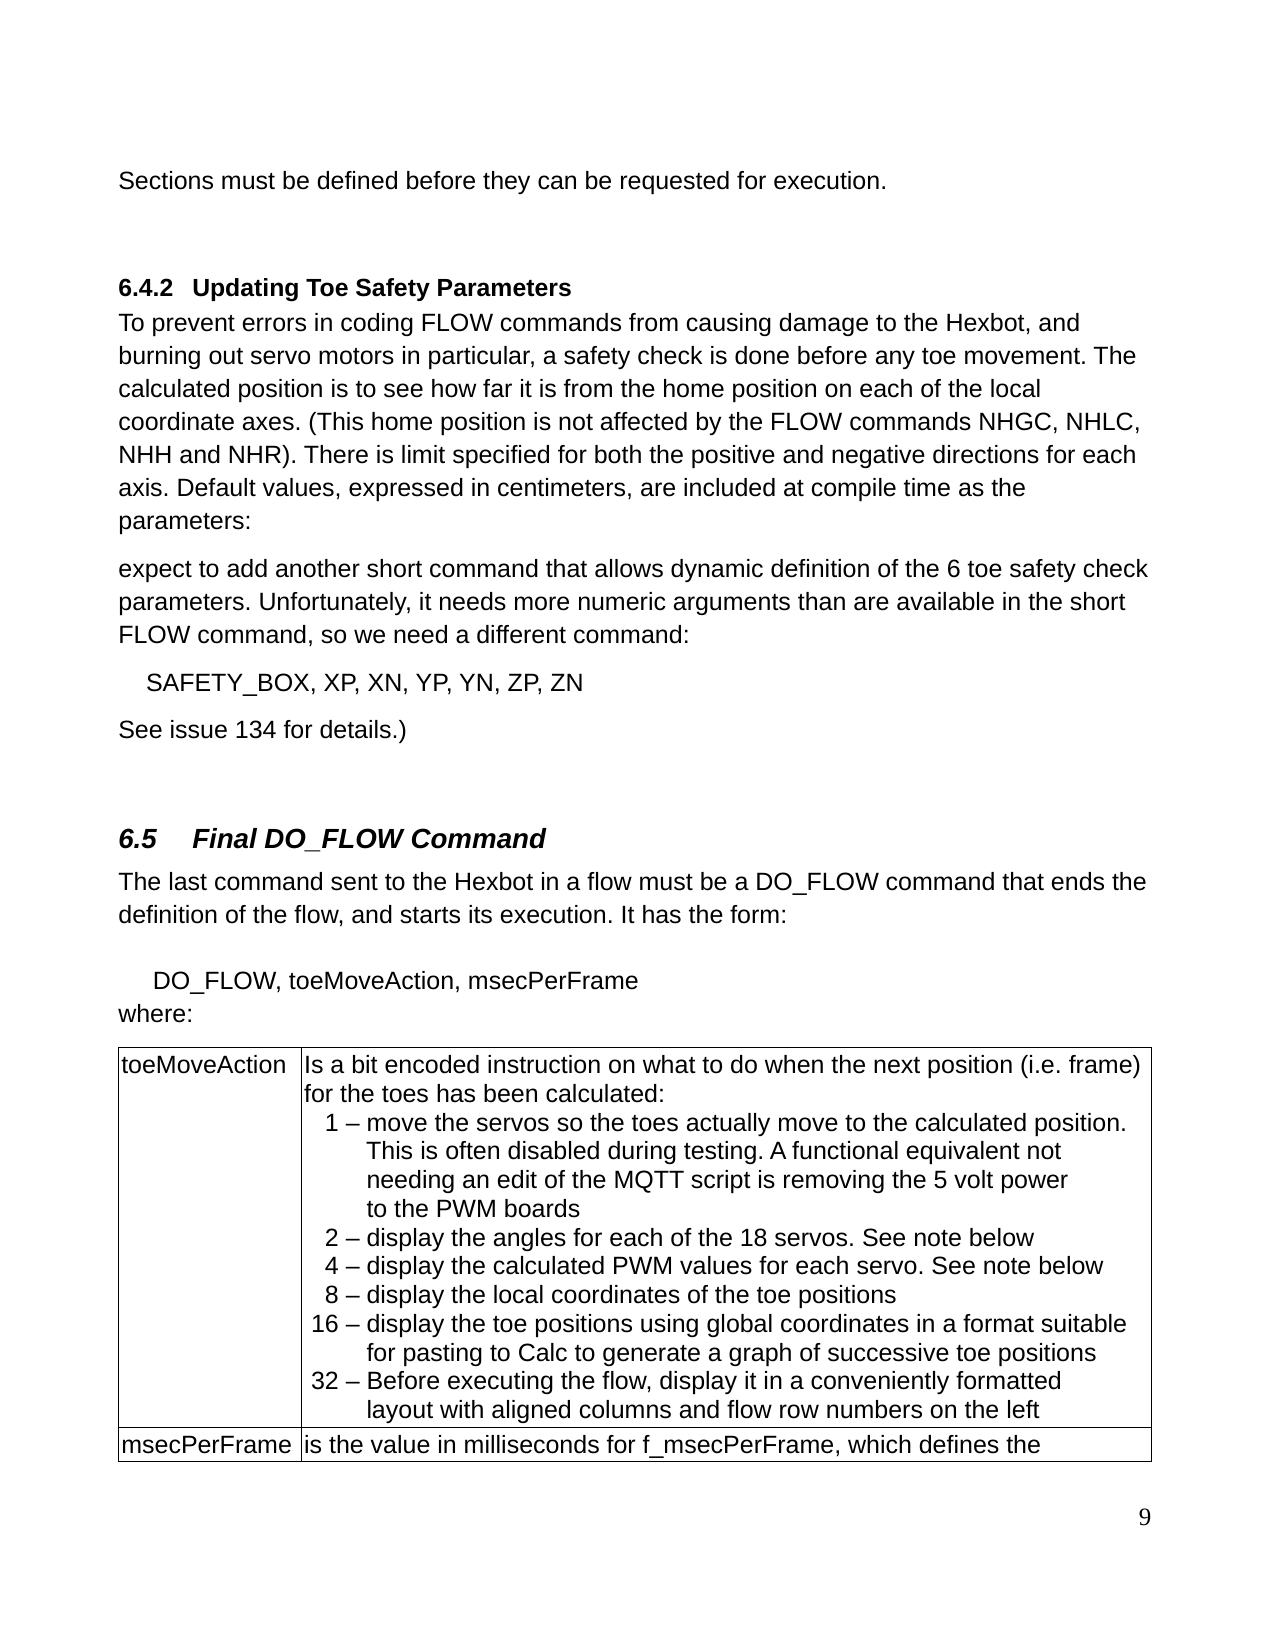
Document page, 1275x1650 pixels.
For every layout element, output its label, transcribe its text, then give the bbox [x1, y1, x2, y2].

subtitle Final DO_FLOW Command [118, 823, 1151, 855]
table_header toeMoveAction [119, 1048, 301, 1427]
text expect to add another short command that allows dynamic definition of the 6 toe safety check parameters. Unfortunately, it needs more numeric arguments than are available in the short FLOW command, so we need a different command: [118, 554, 1151, 649]
text SAFETY_BOX, XP, XN, YP, YN, ZP, ZN [118, 668, 1151, 696]
subtitle Updating Toe Safety Parameters [118, 273, 1151, 302]
text See issue 134 for details.) [118, 715, 1151, 744]
text To prevent errors in coding FLOW commands from causing damage to the Hexbot, and burning out servo motors in particular, a safety check is done before any toe movement. The calculated position is to see how far it is from the home position on each of the local coordinate axes. (This home position is not affected by the FLOW commands NHGC, NHLC, NHH and NHR). There is limit specified for both the positive and negative directions for each axis. Default values, expressed in centimeters, are included at compile time as the parameters: [118, 308, 1151, 535]
table_cell is the value in milliseconds for f_msecPerFrame, which defines the [302, 1428, 1151, 1461]
table_cell msecPerFrame [119, 1428, 301, 1461]
text Sections must be defined before they can be requested for execution. [118, 166, 1151, 194]
table_header Is a bit encoded instruction on what to do when the next position (i.e. frame) for the toes has been calculated: 1 – move the servos so the toes actually move to the calculated position. This is often disabled during testing. A functional equivalent not needing an edit of the MQTT script is removing the 5 volt power to the PWM boards 2 – display the angles for each of the 18 servos. See note below 4 – display the calculated PWM values for each servo. See note below 8 – display the local coordinates of the toe positions 16 – display the toe positions using global coordinates in a format suitable for pasting to Calc to generate a graph of successive toe positions 32 – Before executing the flow, display it in a conveniently formatted layout with aligned columns and flow row numbers on the left [302, 1048, 1151, 1427]
text The last command sent to the Hexbot in a flow must be a DO_FLOW command that ends the definition of the flow, and starts its execution. It has the form: DO_FLOW, toeMoveAction, msecPerFrame where: [118, 867, 1151, 1028]
